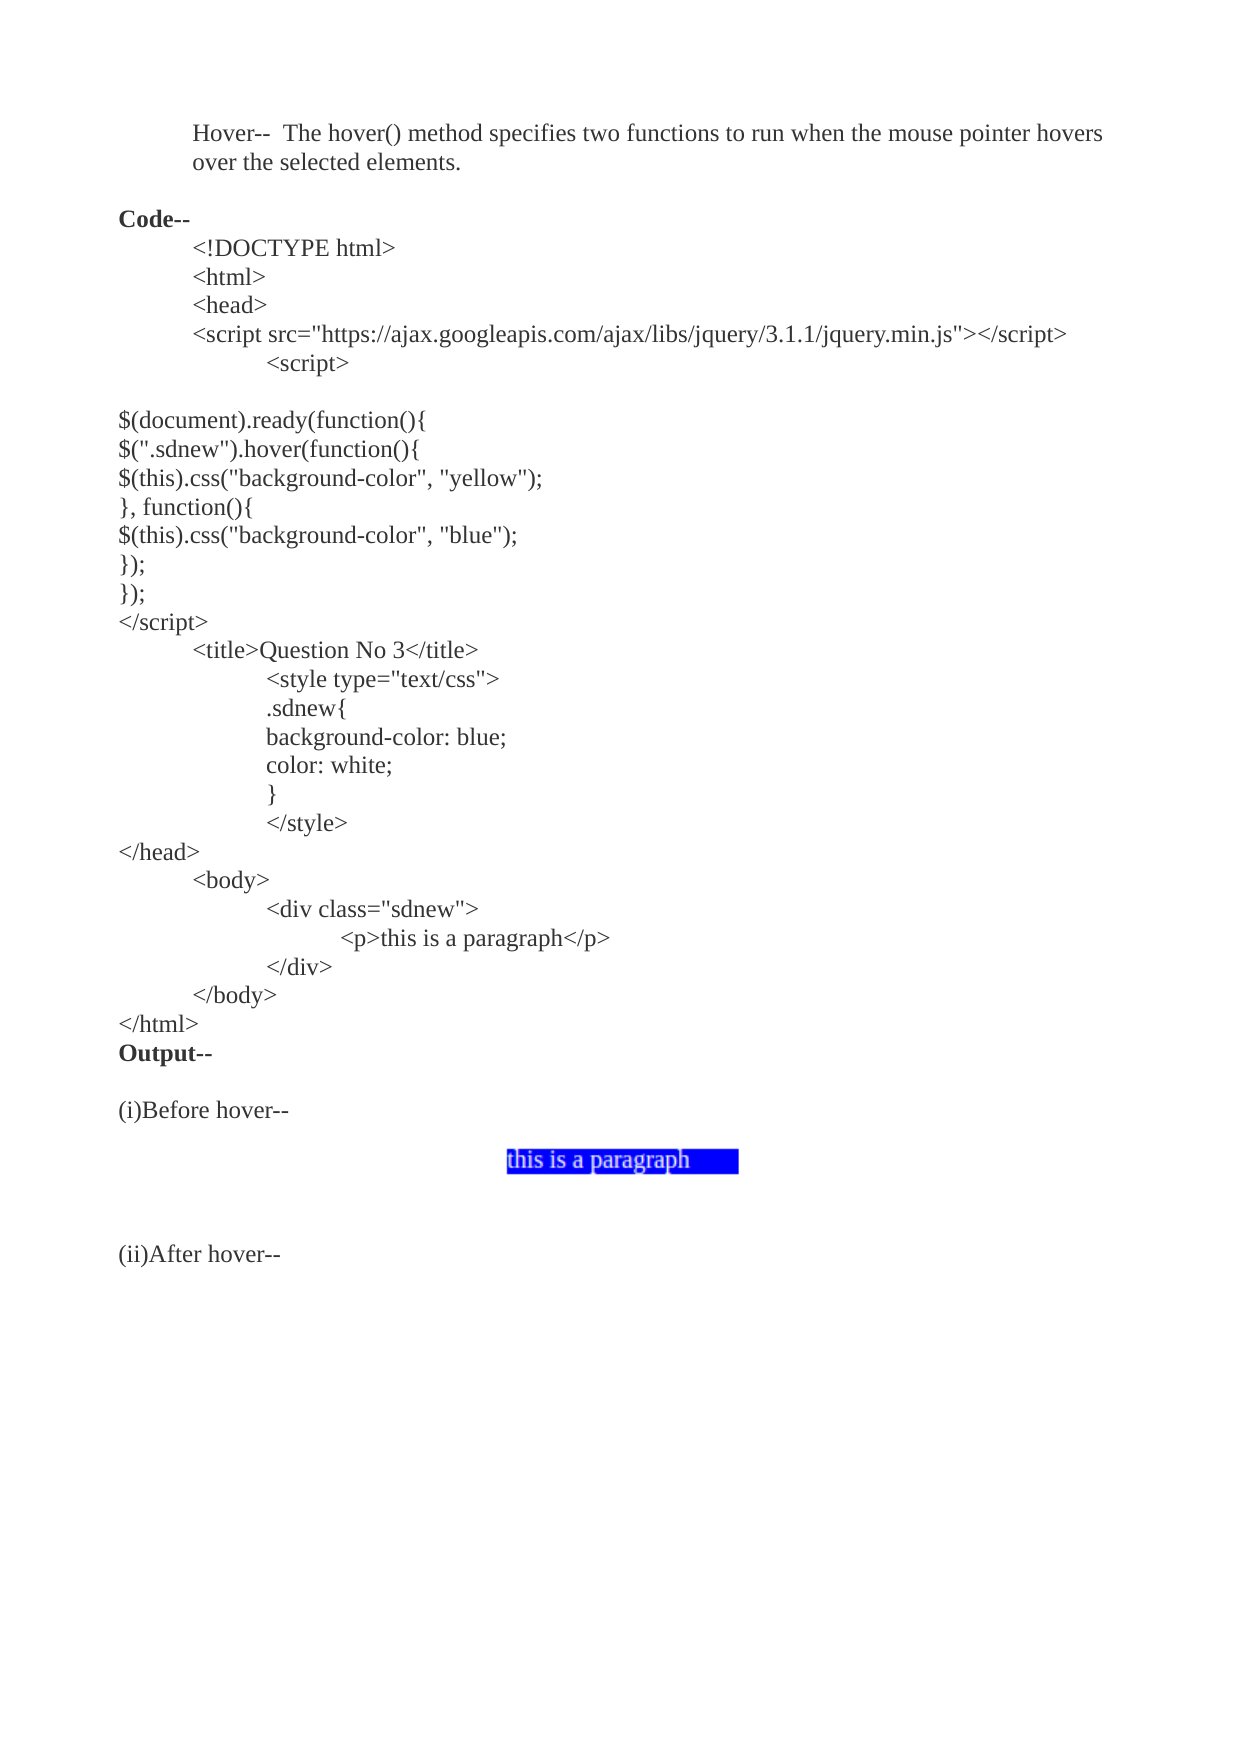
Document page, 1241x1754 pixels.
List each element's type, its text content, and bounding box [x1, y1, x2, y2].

text <style type="text/css"> [118, 664, 1122, 693]
text </body> [118, 981, 1122, 1009]
text <body> [118, 866, 1122, 894]
text }); [118, 549, 1122, 578]
text }, function(){ [118, 492, 1122, 521]
text <title>Question No 3</title> [118, 636, 1122, 664]
text $(".sdnew").hover(function(){ [118, 434, 1122, 463]
text </html> [118, 1009, 1122, 1038]
picture [501, 1124, 739, 1228]
text color: white; [118, 751, 1122, 779]
text .sdnew{ [118, 693, 1122, 722]
text Output-- [118, 1038, 1122, 1067]
text $(this).css("background-color", "blue"); [118, 521, 1122, 549]
text <div class="sdnew"> [118, 894, 1122, 923]
text </style> [118, 808, 1122, 837]
text $(this).css("background-color", "yellow"); [118, 463, 1122, 492]
text <html> [118, 262, 1122, 291]
text background-color: blue; [118, 722, 1122, 751]
text (i)Before hover-- [118, 1096, 1122, 1124]
text <script src="https://ajax.googleapis.com/ajax/libs/jquery/3.1.1/jquery.min.js"></script> [118, 319, 1122, 348]
text </head> [118, 837, 1122, 866]
text <!DOCTYPE html> [118, 233, 1122, 262]
text <script> [118, 348, 1122, 377]
text </script> [118, 607, 1122, 636]
text </div> [118, 952, 1122, 981]
text <head> [118, 291, 1122, 319]
text <p>this is a paragraph</p> [118, 923, 1122, 952]
text $(document).ready(function(){ [118, 406, 1122, 434]
text Hover-- The hover() method specifies two functions to run when the mouse pointer hovers over the selected elements. [118, 118, 1122, 176]
text } [118, 779, 1122, 808]
text }); [118, 578, 1122, 607]
text (ii)After hover-- [118, 1239, 1122, 1268]
text Code-- [118, 204, 1122, 233]
